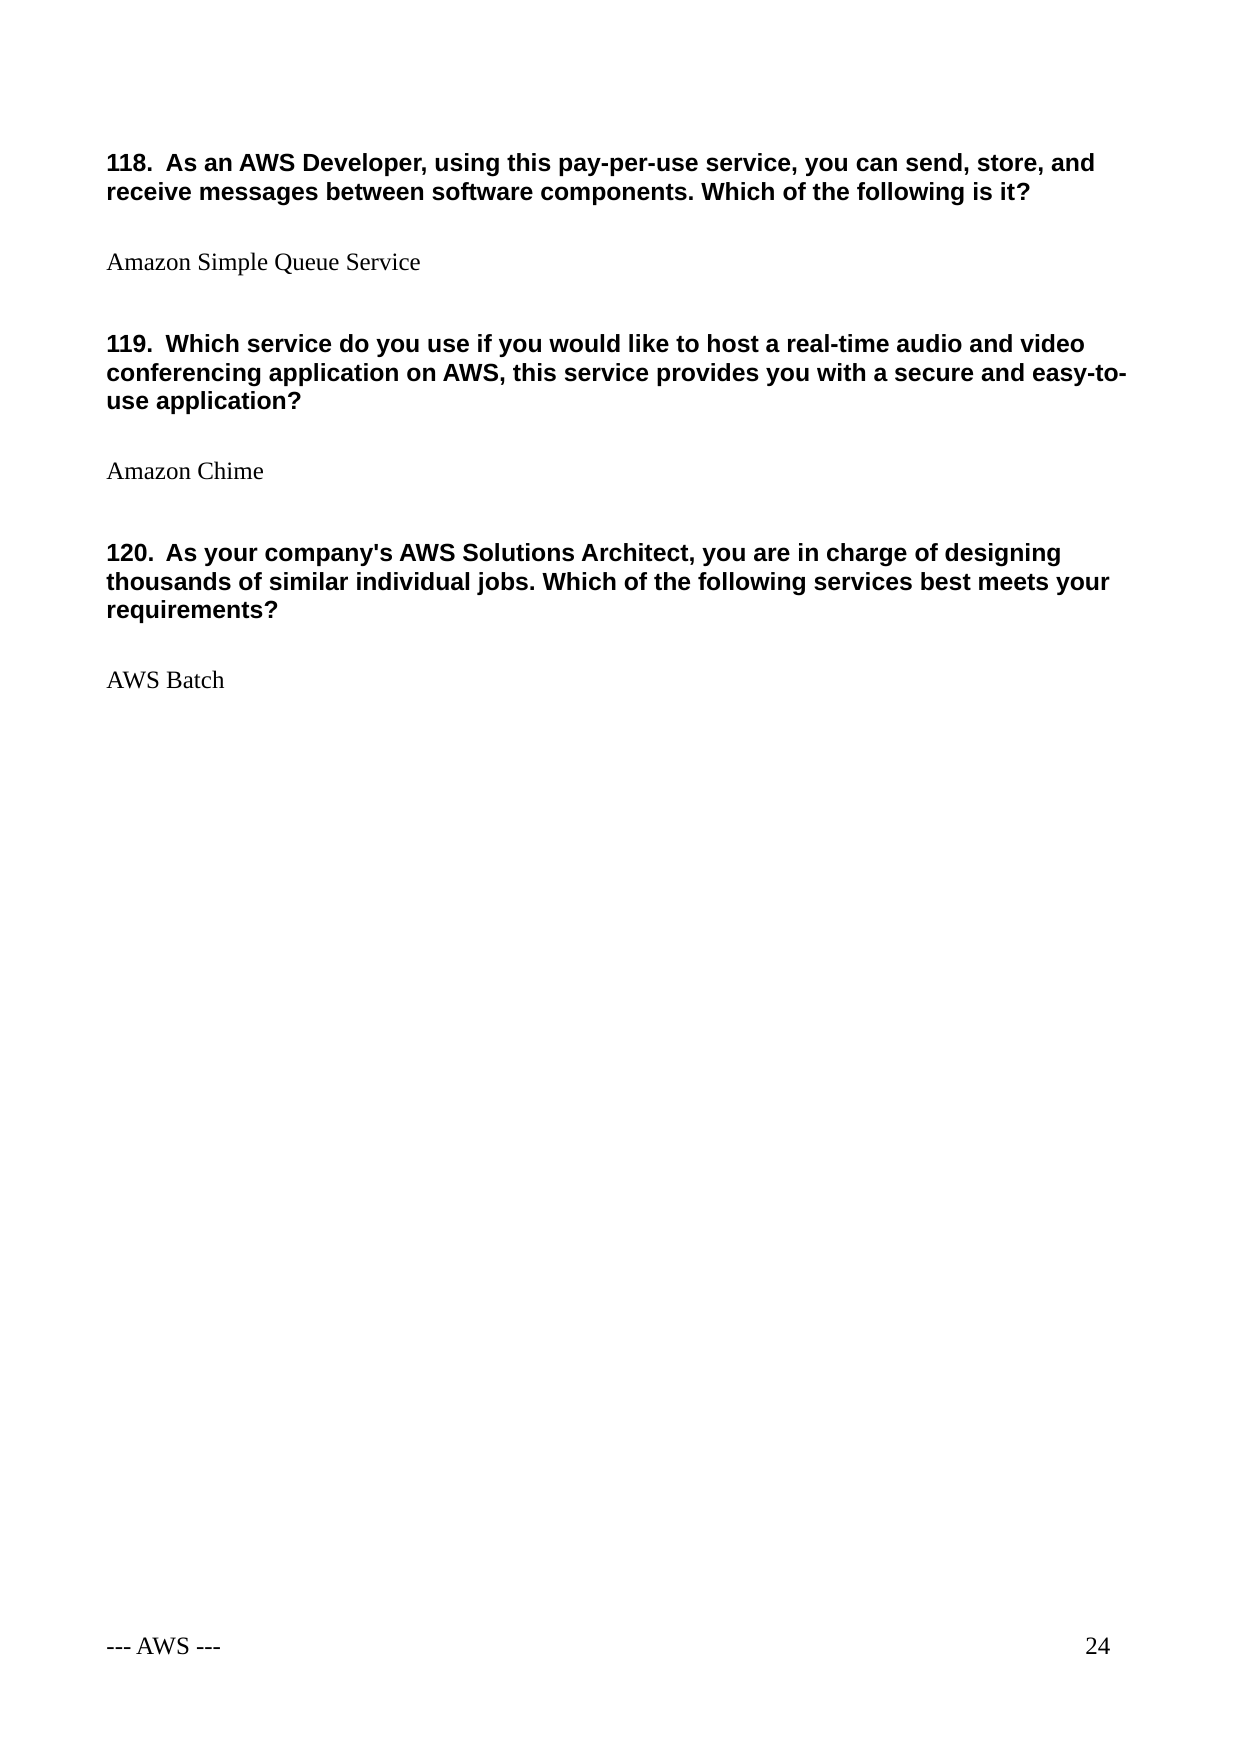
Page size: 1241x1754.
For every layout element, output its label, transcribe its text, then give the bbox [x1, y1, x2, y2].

text Amazon Simple Queue Service [106, 247, 1134, 275]
subtitle Which service do you use if you would like to host a real-time audio and video conferencing application on AWS, this service provides you with a secure and easy-to-use application? [106, 329, 1134, 415]
subtitle As your company's AWS Solutions Architect, you are in charge of designing thousands of similar individual jobs. Which of the following services best meets your requirements? [106, 538, 1134, 624]
text AWS Batch [106, 665, 1134, 694]
subtitle As an AWS Developer, using this pay-per-use service, you can send, store, and receive messages between software components. Which of the following is it? [106, 148, 1134, 205]
text Amazon Chime [106, 456, 1134, 485]
